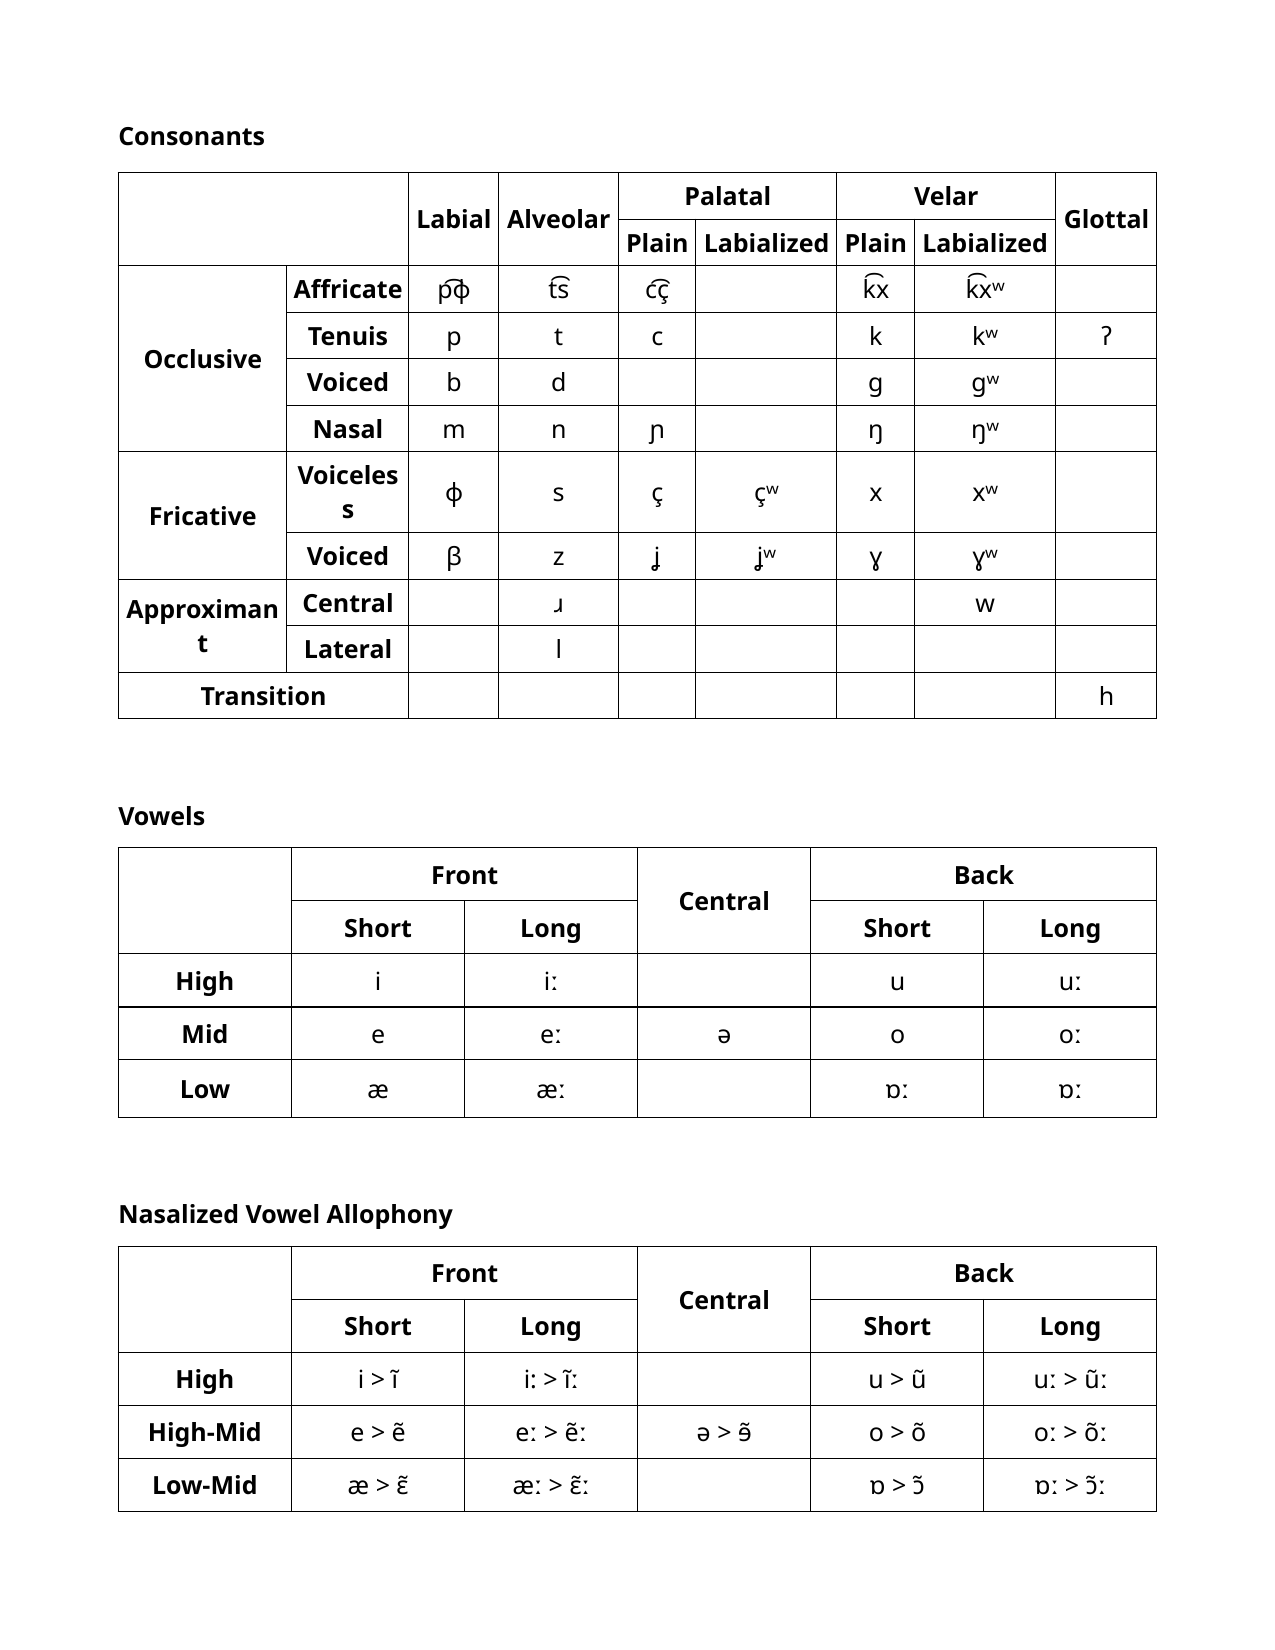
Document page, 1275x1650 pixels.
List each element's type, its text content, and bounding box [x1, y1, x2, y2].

table_cell ɹ [499, 580, 618, 625]
table_cell [915, 626, 1055, 672]
table_cell [409, 580, 498, 625]
table_cell ʝʷ [696, 533, 836, 578]
table_cell Fricative [119, 452, 286, 578]
table_header Front [292, 1247, 637, 1299]
table_cell Long [984, 1300, 1156, 1352]
table_cell Plain [619, 220, 695, 265]
table_cell [1056, 626, 1156, 672]
table_cell iː [465, 954, 637, 1006]
table_cell [619, 359, 695, 405]
table_cell [619, 626, 695, 672]
table_cell p͡ɸ [409, 266, 498, 312]
table_cell β [409, 533, 498, 578]
table_cell æ [292, 1060, 464, 1117]
table_cell [1056, 266, 1156, 312]
table_cell [696, 626, 836, 672]
table_cell [696, 313, 836, 358]
table_cell k͡xʷ [915, 266, 1055, 312]
table_cell [696, 359, 836, 405]
table_header Velar [837, 173, 1055, 218]
table_cell ɣ [837, 533, 914, 578]
table_header Palatal [619, 173, 836, 218]
table_cell Nasal [287, 406, 408, 451]
table_cell Voiceless [287, 452, 408, 532]
table_cell [915, 673, 1055, 718]
table_cell [696, 673, 836, 718]
table_cell [837, 580, 914, 625]
table_cell s [499, 452, 618, 532]
table_cell Affricate [287, 266, 408, 312]
table_header Front [292, 848, 637, 900]
table_cell l [499, 626, 618, 672]
table_cell Mid [119, 1008, 291, 1059]
table_cell k [837, 313, 914, 358]
table_header Back [811, 848, 1156, 900]
table_cell b [409, 359, 498, 405]
table_cell ŋ [837, 406, 914, 451]
table_cell e > ẽ [292, 1406, 464, 1458]
table_cell k͡x [837, 266, 914, 312]
table_cell [696, 266, 836, 312]
table_cell ɒː [984, 1060, 1156, 1117]
table_cell n [499, 406, 618, 451]
table_cell gʷ [915, 359, 1055, 405]
table_cell ʝ [619, 533, 695, 578]
table_cell Low-Mid [119, 1459, 291, 1511]
table_cell oː > õː [984, 1406, 1156, 1458]
table_cell çʷ [696, 452, 836, 532]
table_cell z [499, 533, 618, 578]
table_cell eː [465, 1008, 637, 1059]
table_cell w [915, 580, 1055, 625]
table_cell Short [292, 901, 464, 953]
table_cell [1056, 580, 1156, 625]
table_header Glottal [1056, 173, 1156, 265]
table_cell [1056, 452, 1156, 532]
table_cell o [811, 1008, 983, 1059]
table_cell c [619, 313, 695, 358]
table_header Central [638, 848, 810, 953]
table_cell ɒː [811, 1060, 983, 1117]
table_cell [696, 580, 836, 625]
table_cell p [409, 313, 498, 358]
table_cell [1056, 533, 1156, 578]
table_cell u > ũ [811, 1353, 983, 1405]
table_cell kʷ [915, 313, 1055, 358]
table_header [119, 1247, 291, 1352]
table_cell h [1056, 673, 1156, 718]
table_cell x [837, 452, 914, 532]
table_header [119, 848, 291, 953]
table_cell uː > ũː [984, 1353, 1156, 1405]
table_cell æ > ɛ̃ [292, 1459, 464, 1511]
table_cell [638, 954, 810, 1006]
table_cell Short [811, 901, 983, 953]
table_cell ç [619, 452, 695, 532]
table_cell ɒ > ɔ̃ [811, 1459, 983, 1511]
table_cell xʷ [915, 452, 1055, 532]
table_cell Plain [837, 220, 914, 265]
table_header Central [638, 1247, 810, 1352]
table_header Back [811, 1247, 1156, 1299]
table_cell [638, 1459, 810, 1511]
text Vowels [118, 798, 1157, 832]
table_cell c͡ç [619, 266, 695, 312]
table_cell ɒː > ɔ̃ː [984, 1459, 1156, 1511]
table_cell [409, 626, 498, 672]
table_cell [696, 406, 836, 451]
table_cell u [811, 954, 983, 1006]
table_cell Long [984, 901, 1156, 953]
table_cell Transition [119, 673, 408, 718]
text Consonants [118, 118, 1157, 152]
table_cell eː > ẽː [465, 1406, 637, 1458]
table_cell Low [119, 1060, 291, 1117]
table_cell [638, 1060, 810, 1117]
table_cell Long [465, 901, 637, 953]
table_cell [1056, 359, 1156, 405]
table_cell uː [984, 954, 1156, 1006]
table_cell ɸ [409, 452, 498, 532]
table_cell Approximant [119, 580, 286, 672]
table_cell Long [465, 1300, 637, 1352]
table_cell High [119, 1353, 291, 1405]
table_cell [499, 673, 618, 718]
table_cell ə > ɘ̃ [638, 1406, 810, 1458]
table_cell ŋʷ [915, 406, 1055, 451]
table_cell Central [287, 580, 408, 625]
table_cell Tenuis [287, 313, 408, 358]
table_cell Labialized [915, 220, 1055, 265]
table_cell Labialized [696, 220, 836, 265]
table_cell [837, 673, 914, 718]
table_cell Occlusive [119, 266, 286, 451]
table_cell Voiced [287, 359, 408, 405]
table_cell t͡s [499, 266, 618, 312]
table_cell [638, 1353, 810, 1405]
table_cell Voiced [287, 533, 408, 578]
table_header Alveolar [499, 173, 618, 265]
table_cell æː > ɛ̃ː [465, 1459, 637, 1511]
table_cell i > ĩ [292, 1353, 464, 1405]
table_cell ɣʷ [915, 533, 1055, 578]
table_header [119, 173, 408, 265]
table_cell [837, 626, 914, 672]
table_cell oː [984, 1008, 1156, 1059]
table_cell [619, 673, 695, 718]
table_cell i: > ĩː [465, 1353, 637, 1405]
table_cell [619, 580, 695, 625]
table_cell g [837, 359, 914, 405]
table_cell Lateral [287, 626, 408, 672]
table_cell High-Mid [119, 1406, 291, 1458]
table_cell [1056, 406, 1156, 451]
table_cell Short [292, 1300, 464, 1352]
table_cell e [292, 1008, 464, 1059]
table_cell m [409, 406, 498, 451]
table_cell d [499, 359, 618, 405]
table_cell ʔ [1056, 313, 1156, 358]
table_cell t [499, 313, 618, 358]
table_cell æː [465, 1060, 637, 1117]
table_header Labial [409, 173, 498, 265]
table_cell High [119, 954, 291, 1006]
text Nasalized Vowel Allophony [118, 1197, 1157, 1231]
table_cell ə [638, 1008, 810, 1059]
table_cell ɲ [619, 406, 695, 451]
table_cell o > õ [811, 1406, 983, 1458]
table_cell [409, 673, 498, 718]
table_cell i [292, 954, 464, 1006]
table_cell Short [811, 1300, 983, 1352]
